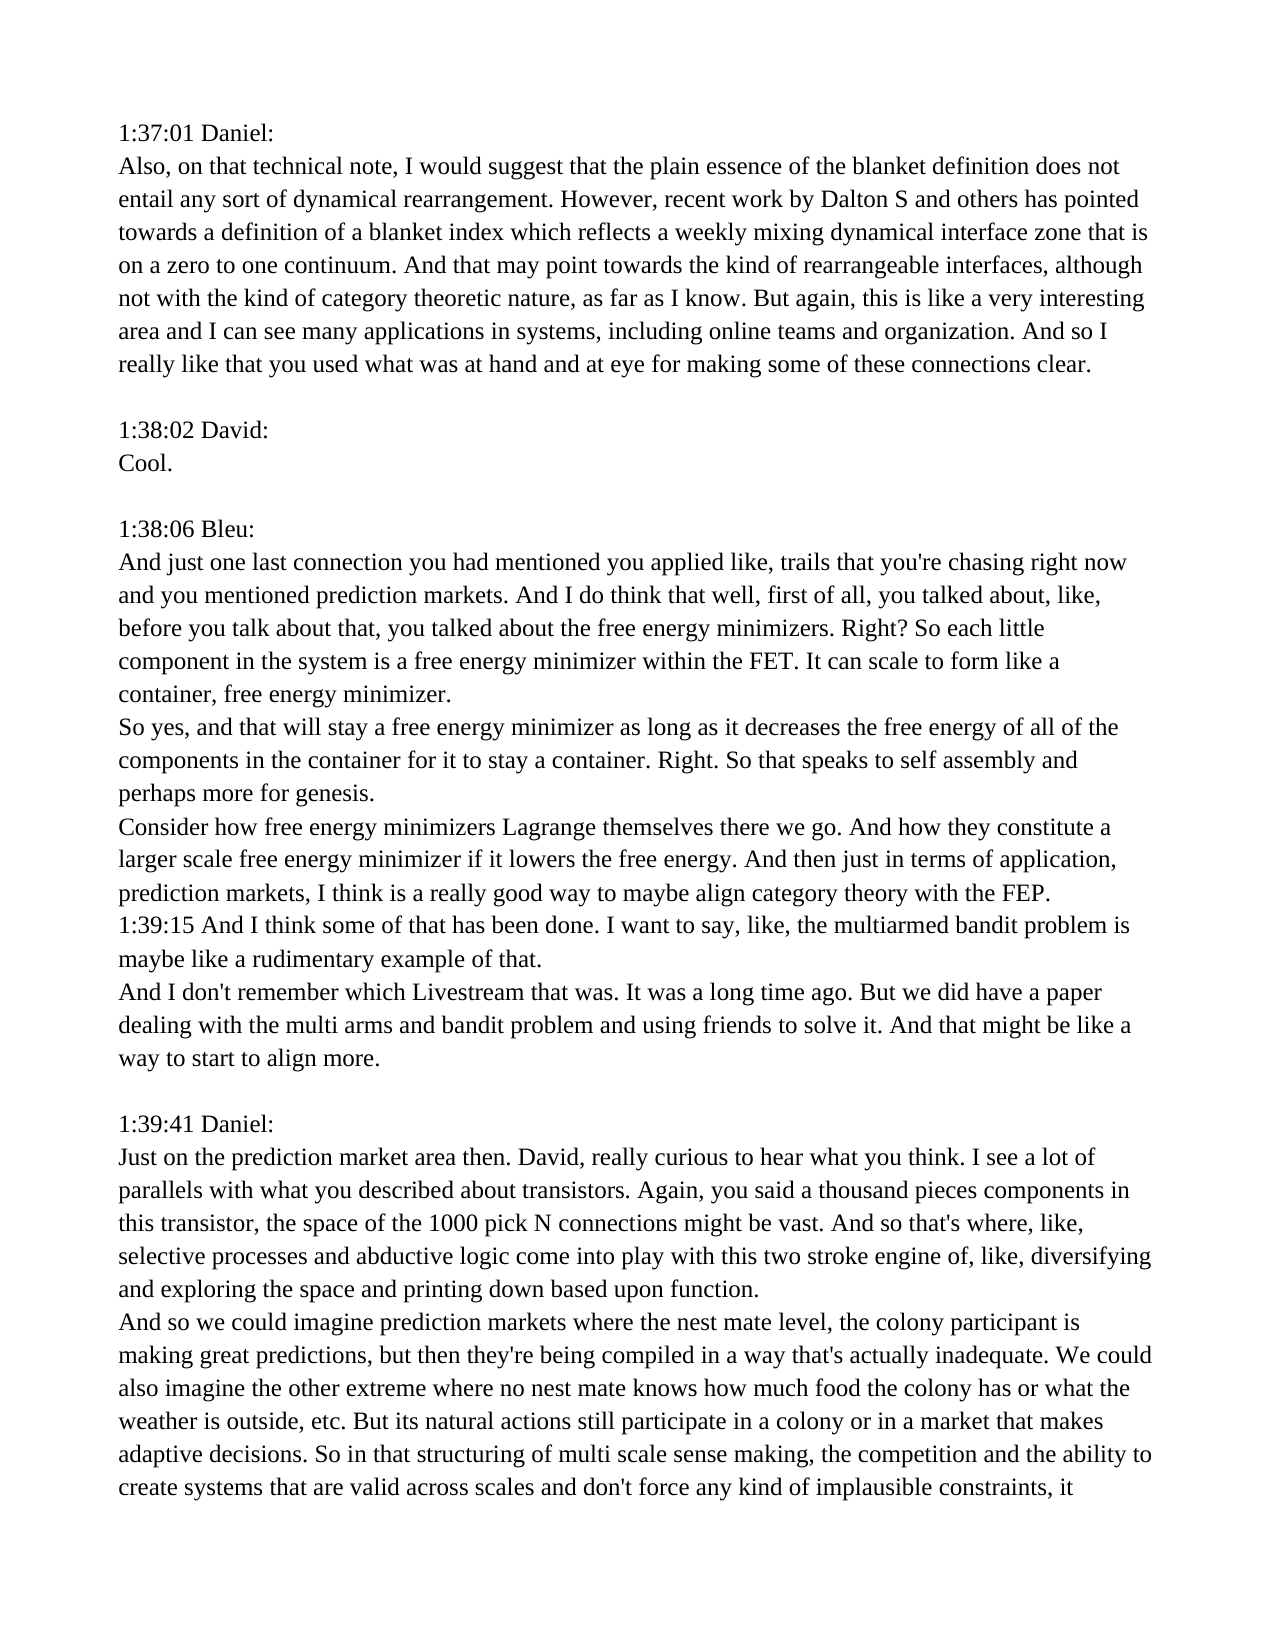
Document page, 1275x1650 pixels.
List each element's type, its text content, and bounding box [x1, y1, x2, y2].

text 1:38:02 David: [118, 415, 1157, 444]
text Also, on that technical note, I would suggest that the plain essence of the blanket definition does not entail any sort of dynamical rearrangement. However, recent work by Dalton S and others has pointed towards a definition of a blanket index which reflects a weekly mixing dynamical interface zone that is on a zero to one continuum. And that may point towards the kind of rearrangeable interfaces, although not with the kind of category theoretic nature, as far as I know. But again, this is like a very interesting area and I can see many applications in systems, including online teams and organization. And so I really like that you used what was at hand and at eye for making some of these connections clear. [118, 151, 1157, 378]
text 1:37:01 Daniel: [118, 118, 1157, 147]
text And just one last connection you had mentioned you applied like, trails that you're chasing right now and you mentioned prediction markets. And I do think that well, first of all, you talked about, like, before you talk about that, you talked about the free energy minimizers. Right? So each little component in the system is a free energy minimizer within the FET. It can scale to form like a container, free energy minimizer. [118, 547, 1157, 708]
text So yes, and that will stay a free energy minimizer as long as it decreases the free energy of all of the components in the container for it to stay a container. Right. So that speaks to self assembly and perhaps more for genesis. [118, 712, 1157, 807]
text Just on the prediction market area then. David, really curious to hear what you think. I see a lot of parallels with what you described about transistors. Again, you said a thousand pieces components in this transistor, the space of the 1000 pick N connections might be vast. And so that's where, like, selective processes and abductive logic come into play with this two stroke engine of, like, diversifying and exploring the space and printing down based upon function. [118, 1142, 1157, 1303]
text Consider how free energy minimizers Lagrange themselves there we go. And how they constitute a larger scale free energy minimizer if it lowers the free energy. And then just in terms of application, prediction markets, I think is a really good way to maybe align category theory with the FEP. [118, 812, 1157, 906]
text And I don't remember which Livestream that was. It was a long time ago. But we did have a paper dealing with the multi arms and bandit problem and using friends to solve it. And that might be like a way to start to align more. [118, 977, 1157, 1071]
text Cool. [118, 448, 1157, 477]
text And so we could imagine prediction markets where the nest mate level, the colony participant is making great predictions, but then they're being compiled in a way that's actually inadequate. We could also imagine the other extreme where no nest mate knows how much food the colony has or what the weather is outside, etc. But its natural actions still participate in a colony or in a market that makes adaptive decisions. So in that structuring of multi scale sense making, the competition and the ability to create systems that are valid across scales and don't force any kind of implausible constraints, it [118, 1307, 1157, 1501]
text 1:38:06 Bleu: [118, 514, 1157, 543]
text 1:39:15 And I think some of that has been done. I want to say, like, the multiarmed bandit problem is maybe like a rudimentary example of that. [118, 911, 1157, 972]
text 1:39:41 Daniel: [118, 1109, 1157, 1137]
